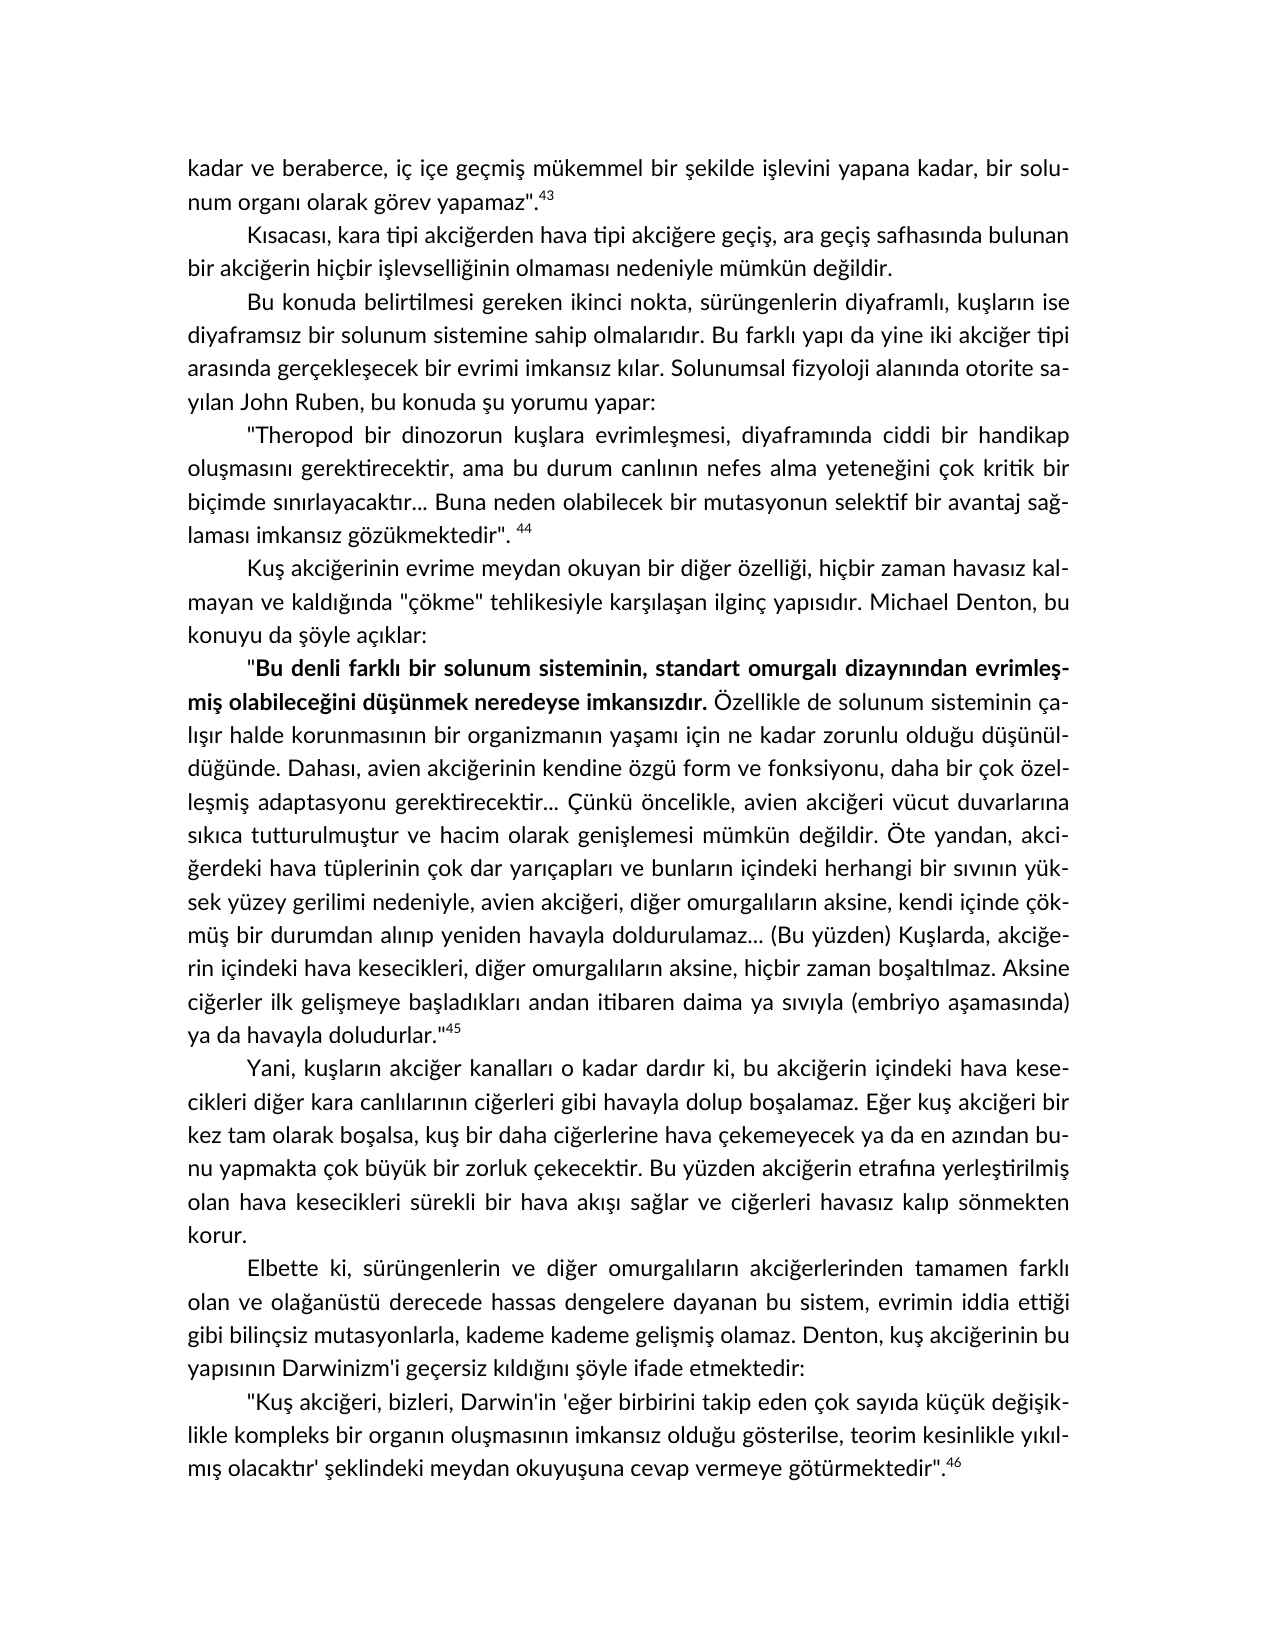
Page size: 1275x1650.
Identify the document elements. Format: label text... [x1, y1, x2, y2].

text Bu ko­nu­da be­lir­til­me­si ge­re­ken ikin­ci nok­ta, sü­rün­gen­le­rin di­yaf­ram­lı, kuş­la­rın ise di­yaf­ram­sız bir so­lu­num sis­te­mi­ne sa­hip ol­ma­la­rı­dır. Bu fark­lı ya­pı da yi­ne iki ak­ci­ğer ti­pi ara­sın­da ger­çek­le­şe­cek bir ev­ri­mi im­kan­sız kı­lar. So­lu­num­sal fiz­yo­lo­ji ala­nın­da oto­ri­te sa­yı­lan John Ru­ben, bu ko­nu­da şu yo­ru­mu ya­par: [187, 283, 1070, 417]
text "Kuş ak­ci­ğe­ri, biz­le­ri, Dar­win'in 'eğer bir­bi­ri­ni ta­kip eden çok sa­yı­da kü­çük de­ği­şik­lik­le komp­leks bir or­ga­nın oluş­ma­sı­nın im­kan­sız ol­du­ğu gös­te­ril­se, teo­rim ke­sin­lik­le yı­kıl­mış ola­cak­tır' şek­lin­de­ki mey­dan oku­yu­şu­na ce­vap ver­me­ye gö­tür­mek­te­dir".46 [187, 1383, 1070, 1483]
text "The­ro­pod bir di­no­zo­run kuş­la­ra ev­rim­leş­me­si, di­yaf­ra­mın­da cid­di bir han­di­kap oluş­ma­sı­nı ge­rek­ti­re­cek­tir, ama bu du­rum can­lı­nın ne­fes al­ma ye­te­ne­ği­ni çok kri­tik bir bi­çim­de sı­nır­la­ya­cak­tır... Bu­na ne­den ola­bi­le­cek bir mu­tas­yo­nun se­lek­tif bir avan­taj sağ­la­ma­sı im­kan­sız gö­zük­mek­te­dir". 44 [187, 417, 1070, 550]
text Kı­sa­ca­sı, ka­ra ti­pi ak­ci­ğer­den ha­va ti­pi ak­ci­ğe­re ge­çiş, ara ge­çiş saf­ha­sın­da bu­lu­nan bir ak­ci­ğe­rin hiç­bir iş­lev­sel­li­ği­nin ol­ma­ma­sı ne­de­niy­le müm­kün de­ğil­dir. [187, 217, 1070, 283]
text "Bu den­li fark­lı bir so­lu­num sis­te­mi­nin, stan­dart omur­ga­lı di­zay­nın­dan ev­rim­leş­miş ola­bi­le­ce­ği­ni dü­şün­mek ne­re­dey­se im­kan­sız­dır. Özel­lik­le de so­lu­num sis­te­mi­nin ça­lı­şır hal­de ko­run­ma­sı­nın bir or­ga­niz­ma­nın ya­şa­mı için ne ka­dar zo­run­lu ol­du­ğu dü­şü­nül­dü­ğün­de. Da­ha­sı, avi­en ak­ci­ğe­ri­nin ken­di­ne öz­gü form ve fonk­si­yo­nu, da­ha bir çok özel­leş­miş adap­tas­yo­nu ge­rek­ti­re­cek­tir... Çün­kü ön­ce­lik­le, avi­en ak­ci­ğe­ri vü­cut du­var­la­rı­na sı­kı­ca tut­tu­rul­muş­tur ve ha­cim ola­rak ge­niş­le­me­si müm­kün de­ğil­dir. Öte yan­dan, ak­ci­ğer­de­ki ha­va tüp­le­ri­nin çok dar ya­rı­çap­la­rı ve bun­la­rın için­de­ki her­han­gi bir sı­vı­nın yük­sek yü­zey ge­ri­li­mi ne­de­niy­le, avi­en ak­ci­ğe­ri, di­ğer omur­ga­lı­la­rın ak­si­ne, ken­di için­de çök­müş bir du­rum­dan alı­nıp ye­ni­den ha­vay­la dol­du­ru­la­maz... (Bu yüz­den) Kuş­lar­da, ak­ci­ğe­rin için­de­ki ha­va ke­se­cik­le­ri, di­ğer omur­ga­lı­la­rın ak­si­ne, hiç­bir za­man bo­şal­tıl­maz. Ak­si­ne ci­ğer­ler ilk ge­liş­me­ye baş­la­dık­la­rı an­dan iti­ba­ren dai­ma ya sı­vıy­la (em­bri­yo aşa­ma­sın­da) ya da ha­vay­la do­lu­dur­lar."45 [187, 650, 1070, 1050]
text ka­dar ve be­ra­ber­ce, iç içe geç­miş mü­kem­mel bir şe­kil­de iş­le­vi­ni ya­pa­na ka­dar, bir so­lu­num or­ga­nı ola­rak gö­rev ya­pa­maz".43 [187, 150, 1070, 217]
text Ya­ni, kuş­la­rın ak­ci­ğer ka­nal­la­rı o ka­dar dar­dır ki, bu ak­ci­ğe­rin için­de­ki ha­va ke­se­cik­le­ri di­ğer ka­ra can­lı­la­rı­nın ci­ğer­le­ri gi­bi ha­vay­la do­lup bo­şa­la­maz. Eğer kuş ak­ci­ğe­ri bir kez tam ola­rak bo­şal­sa, kuş bir da­ha ci­ğer­le­ri­ne ha­va çe­ke­me­ye­cek ya da en azın­dan bu­nu yap­mak­ta çok bü­yük bir zor­luk çe­ke­cek­tir. Bu yüz­den ak­ci­ğe­rin et­ra­fı­na yer­leş­ti­ril­miş olan ha­va ke­se­cik­le­ri sü­rek­li bir ha­va akı­şı sağ­lar ve ci­ğer­le­ri ha­va­sız ka­lıp sön­mek­ten ko­rur. [187, 1050, 1070, 1250]
text Kuş ak­ci­ğe­ri­nin ev­ri­me mey­dan oku­yan bir di­ğer özel­li­ği, hiç­bir za­man ha­va­sız kal­ma­yan ve kal­dı­ğın­da "çök­me" teh­li­ke­siy­le kar­şı­la­şan il­ginç ya­pı­sı­dır. Mic­ha­el Den­ton, bu ko­nu­yu da şöy­le açık­lar: [187, 550, 1070, 650]
text El­bet­te ki, sü­rün­gen­le­rin ve di­ğer omur­ga­lı­la­rın ak­ci­ğer­le­rin­den ta­ma­men fark­lı olan ve ola­ğa­nüs­tü de­re­ce­de has­sas den­ge­le­re da­ya­nan bu sis­tem, ev­ri­min id­di­a et­ti­ği gi­bi bi­linç­siz mu­tas­yon­lar­la, ka­de­me ka­de­me ge­liş­miş ola­maz. Den­ton, kuş ak­ci­ğe­ri­nin bu ya­pı­sı­nın Dar­wi­nizm'i ge­çer­siz kıl­dı­ğı­nı şöy­le ifa­de et­mek­te­dir: [187, 1250, 1070, 1383]
